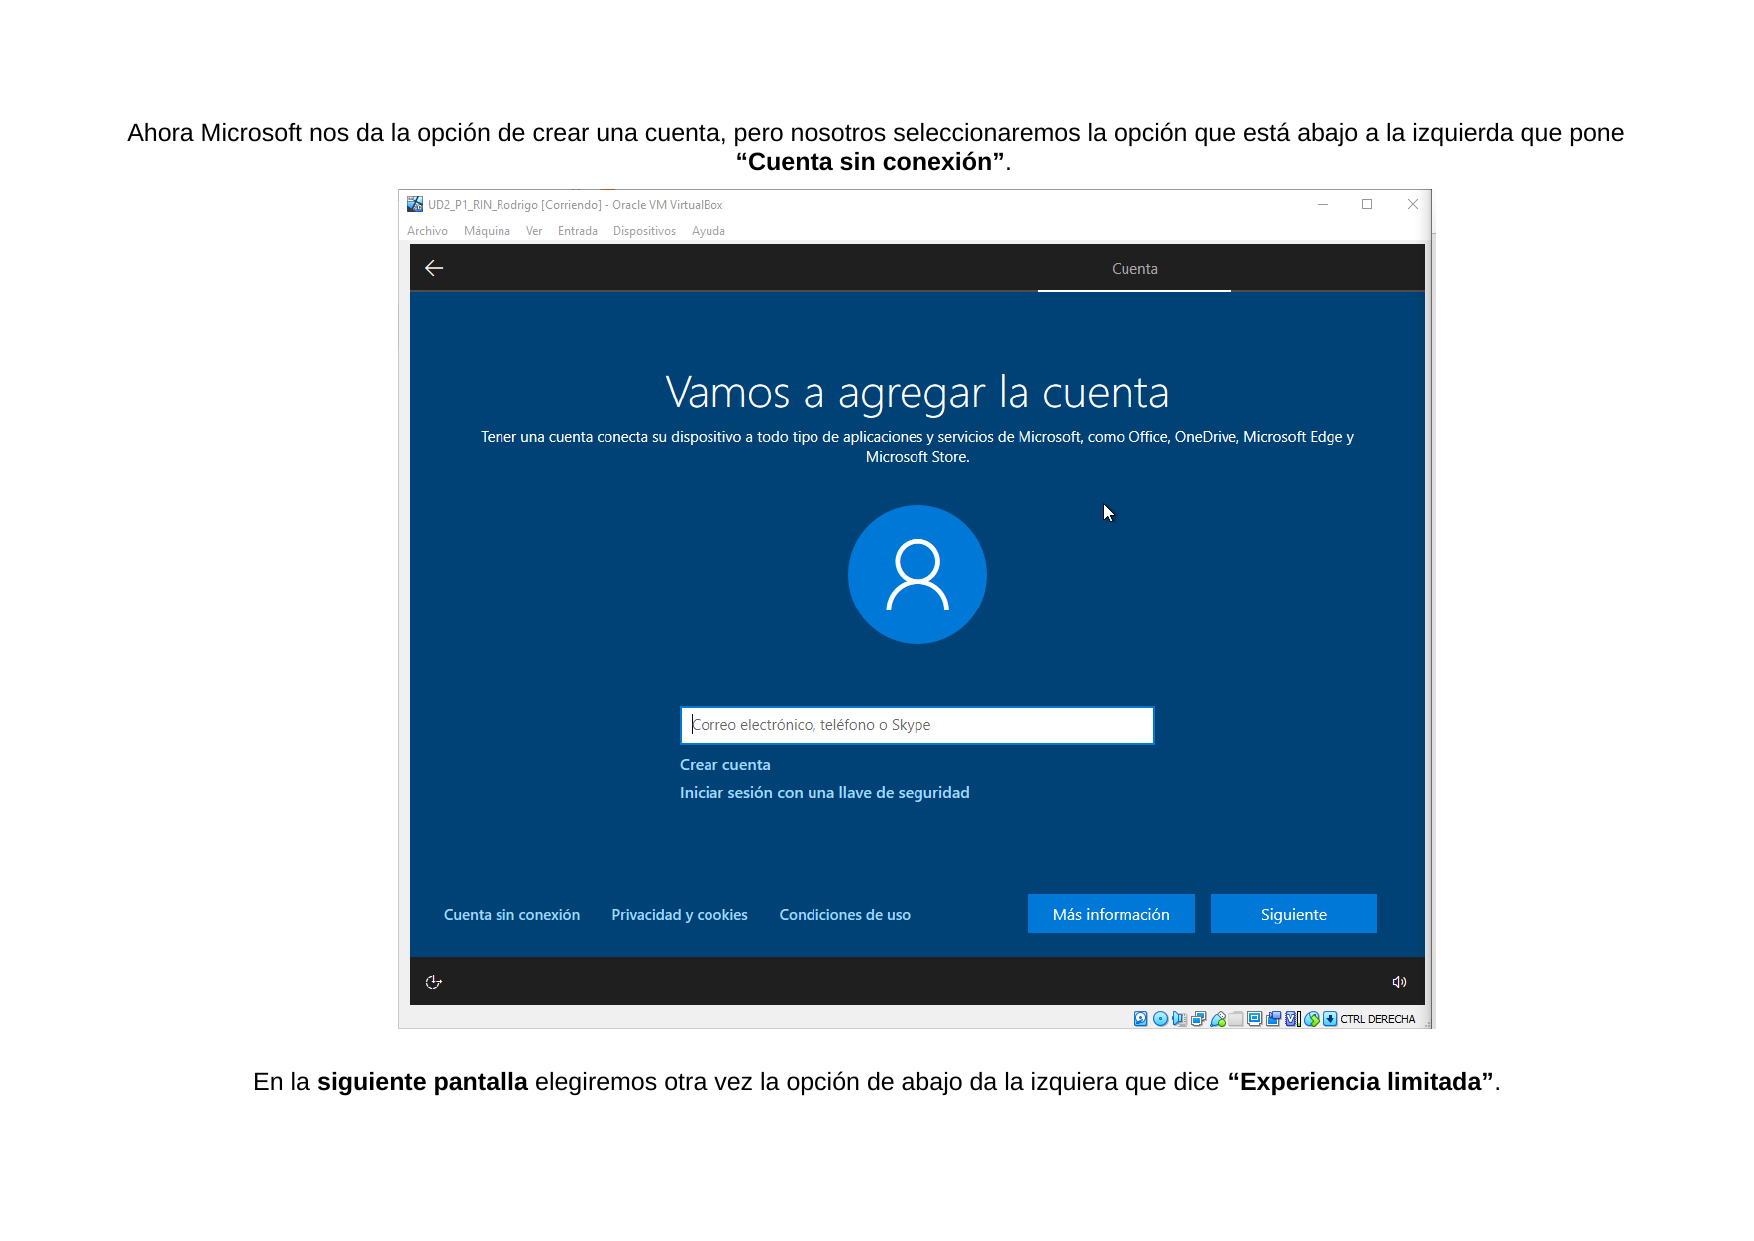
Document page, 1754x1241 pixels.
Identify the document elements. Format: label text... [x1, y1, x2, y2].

text Ahora Microsoft nos da la opción de crear una cuenta, pero nosotros seleccionaremos la opción que está abajo a la izquierda que pone “Cuenta sin conexión”. [118, 118, 1636, 176]
picture [398, 189, 1436, 1029]
text En la siguiente pantalla elegiremos otra vez la opción de abajo da la izquiera que dice “Experiencia limitada”. [118, 1067, 1636, 1096]
